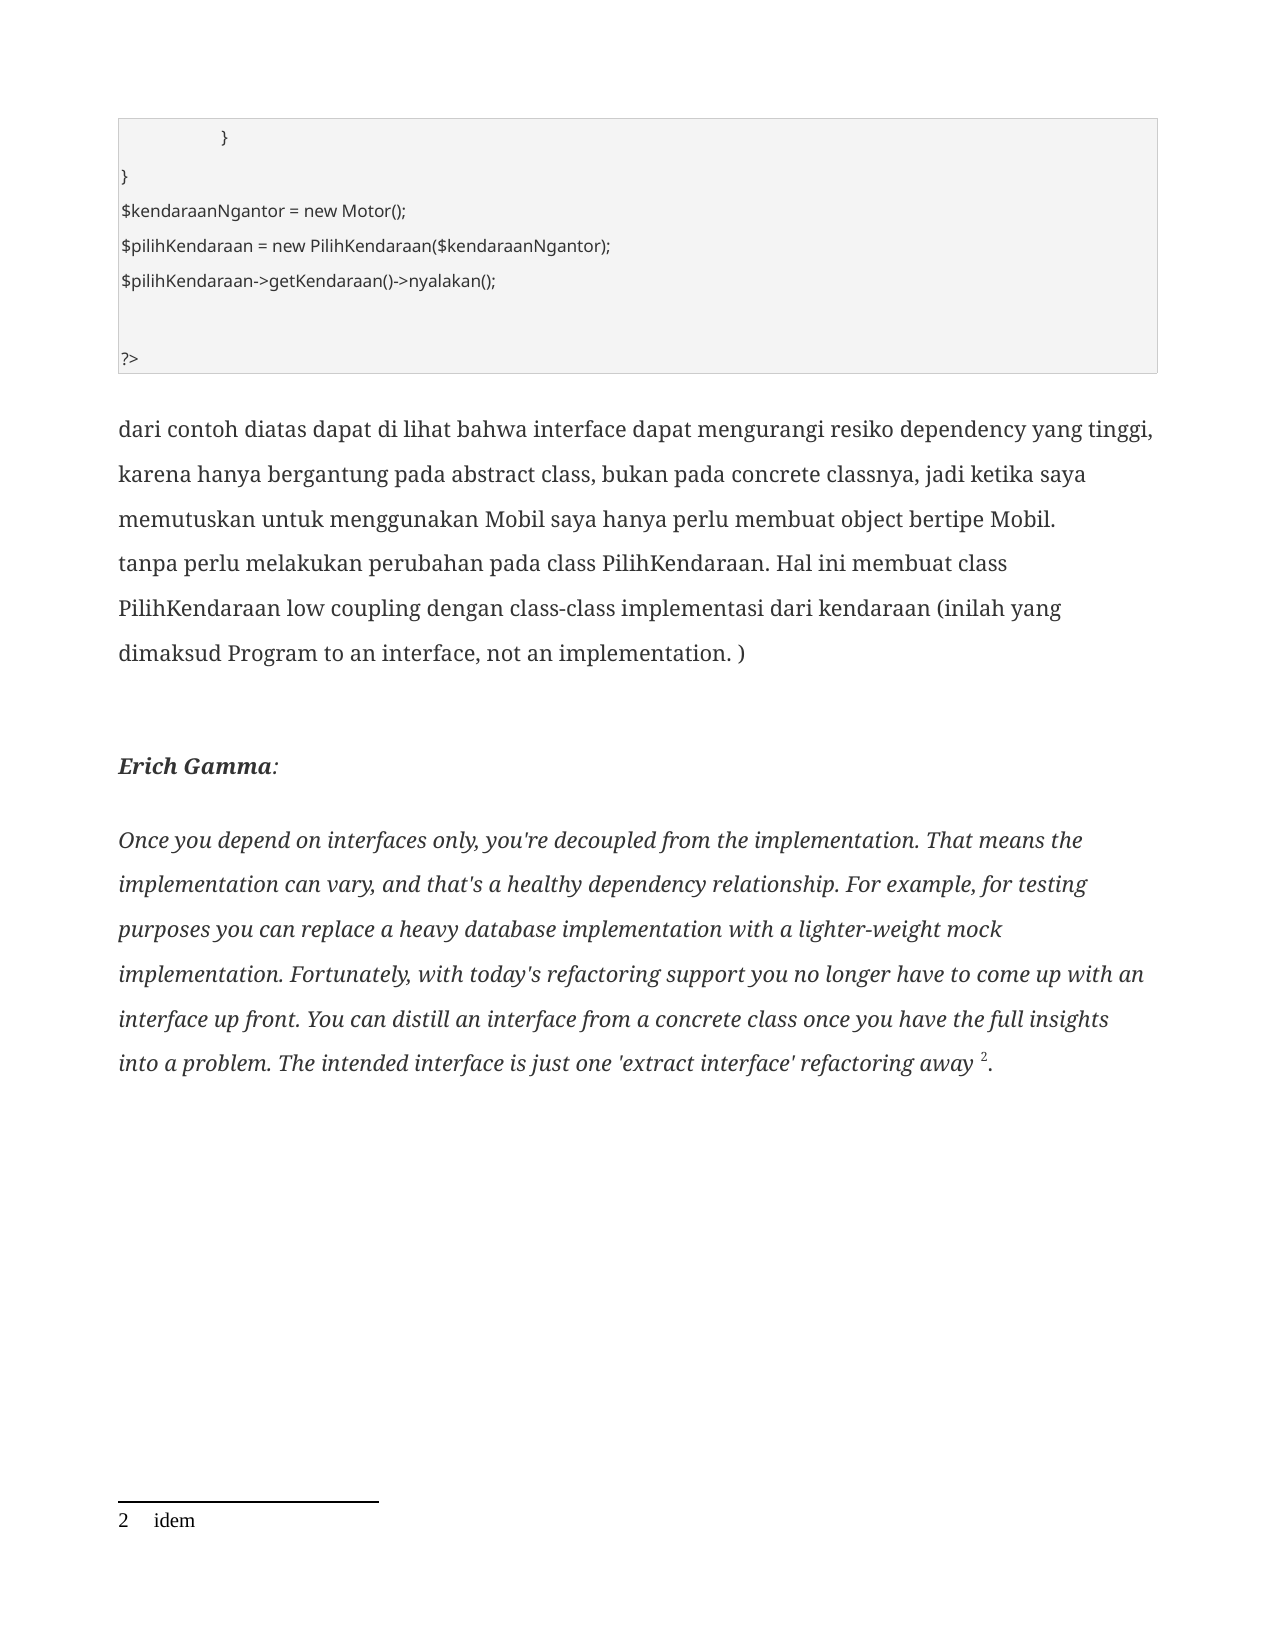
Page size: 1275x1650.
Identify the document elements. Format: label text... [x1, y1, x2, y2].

text $pilihKendaraan->getKendaraan()->nyalakan(); [119, 266, 1157, 292]
text ?> [119, 344, 1157, 373]
text dari contoh diatas dapat di lihat bahwa interface dapat mengurangi resiko dependency yang tinggi, karena hanya bergantung pada abstract class, bukan pada concrete classnya, jadi ketika saya memutuskan untuk menggunakan Mobil saya hanya perlu membuat object bertipe Mobil. tanpa perlu melakukan perubahan pada class PilihKendaraan. Hal ini membuat class PilihKendaraan low coupling dengan class-class implementasi dari kendaraan (inilah yang dimaksud Program to an interface, not an implementation. ) [118, 414, 1157, 668]
text Once you depend on interfaces only, you're decoupled from the implementation. That means the implementation can vary, and that's a healthy dependency relationship. For example, for testing purposes you can replace a heavy database implementation with a lighter-weight mock implementation. Fortunately, with today's refactoring support you no longer have to come up with an interface up front. You can distill an interface from a concrete class once you have the full insights into a problem. The intended interface is just one 'extract interface' refactoring away . [118, 825, 1157, 1078]
text $kendaraanNgantor = new Motor(); [119, 196, 1157, 222]
text } [119, 119, 1157, 149]
text } [119, 161, 1157, 187]
text $pilihKendaraan = new PilihKendaraan($kendaraanNgantor); [119, 231, 1157, 257]
text idem [118, 1508, 1157, 1532]
text Erich Gamma: [118, 751, 1157, 780]
